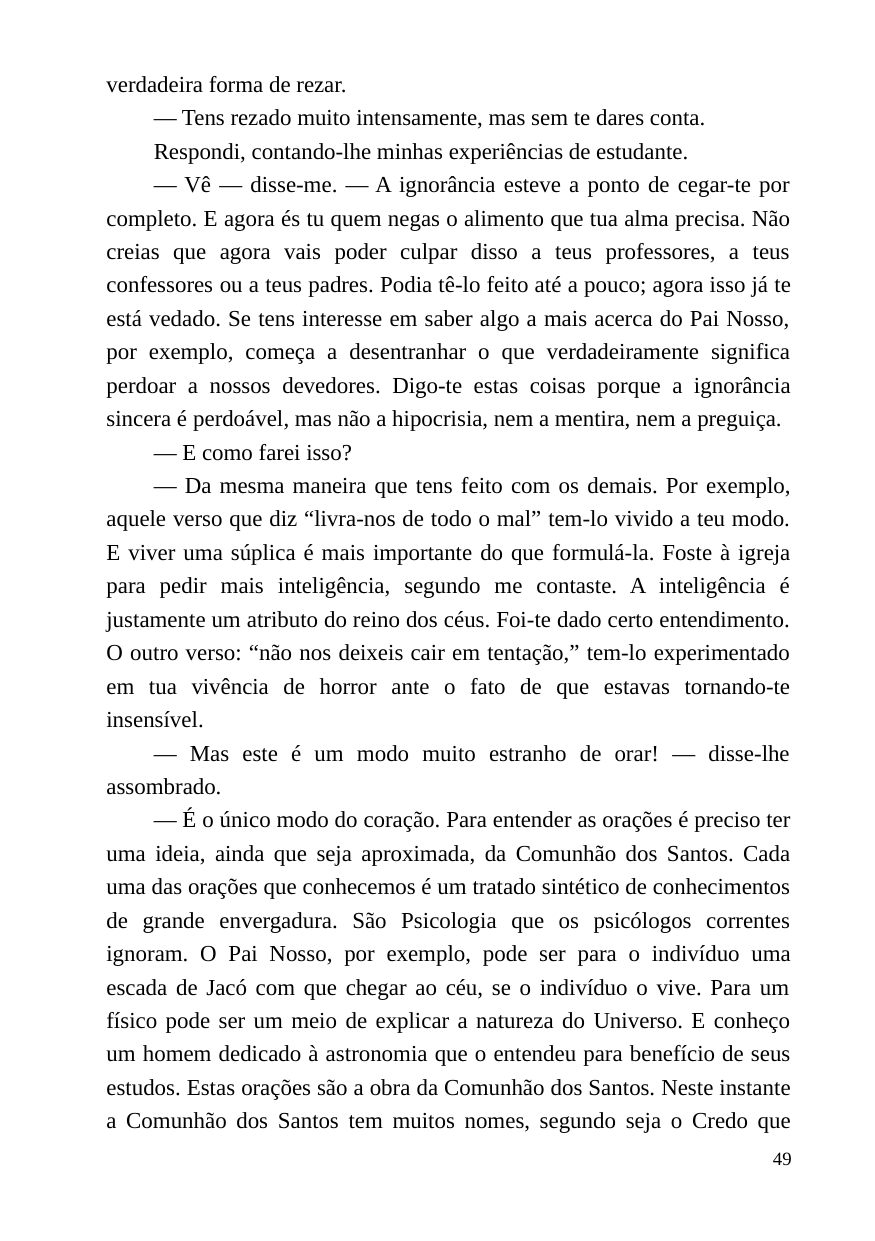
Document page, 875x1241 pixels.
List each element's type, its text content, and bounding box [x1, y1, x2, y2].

text Respondi, contando-lhe minhas experiências de estudante. [106, 138, 791, 164]
text — Vê — disse-me. — A ignorância esteve a ponto de cegar-te por completo. E agora és tu quem negas o alimento que tua alma precisa. Não creias que agora vais poder culpar disso a teus professores, a teus confessores ou a teus padres. Podia tê-lo feito até a pouco; agora isso já te está vedado. Se tens interesse em saber algo a mais acerca do Pai Nosso, por exemplo, começa a desentranhar o que verdadeiramente significa perdoar a nossos devedores. Digo-te estas coisas porque a ignorância sincera é perdoável, mas não a hipocrisia, nem a mentira, nem a preguiça. [106, 171, 791, 432]
text — Da mesma maneira que tens feito com os demais. Por exemplo, aquele verso que diz “livra-nos de todo o mal” tem-lo vivido a teu modo. E viver uma súplica é mais importante do que formulá-la. Foste à igreja para pedir mais inteligência, segundo me contaste. A inteligência é justamente um atributo do reino dos céus. Foi-te dado certo entendimento. O outro verso: “não nos deixeis cair em tentação,” tem-lo experimentado em tua vivência de horror ante o fato de que estavas tornando-te insensível. [106, 472, 791, 732]
text — E como farei isso? [106, 439, 791, 465]
text verdadeira forma de rezar. [106, 71, 791, 97]
text — Mas este é um modo muito estranho de orar! — disse-lhe assombrado. [106, 739, 791, 799]
text — É o único modo do coração. Para entender as orações é preciso ter uma ideia, ainda que seja aproximada, da Comunhão dos Santos. Cada uma das orações que conhecemos é um tratado sintético de conhecimentos de grande envergadura. São Psicologia que os psicólogos correntes ignoram. O Pai Nosso, por exemplo, pode ser para o indivíduo uma escada de Jacó com que chegar ao céu, se o indivíduo o vive. Para um físico pode ser um meio de explicar a natureza do Universo. E conheço um homem dedicado à astronomia que o entendeu para benefício de seus estudos. Estas orações são a obra da Comunhão dos Santos. Neste instante a Comunhão dos Santos tem muitos nomes, segundo seja o Credo que [106, 806, 791, 1134]
text — Tens rezado muito intensamente, mas sem te dares conta. [106, 104, 791, 131]
